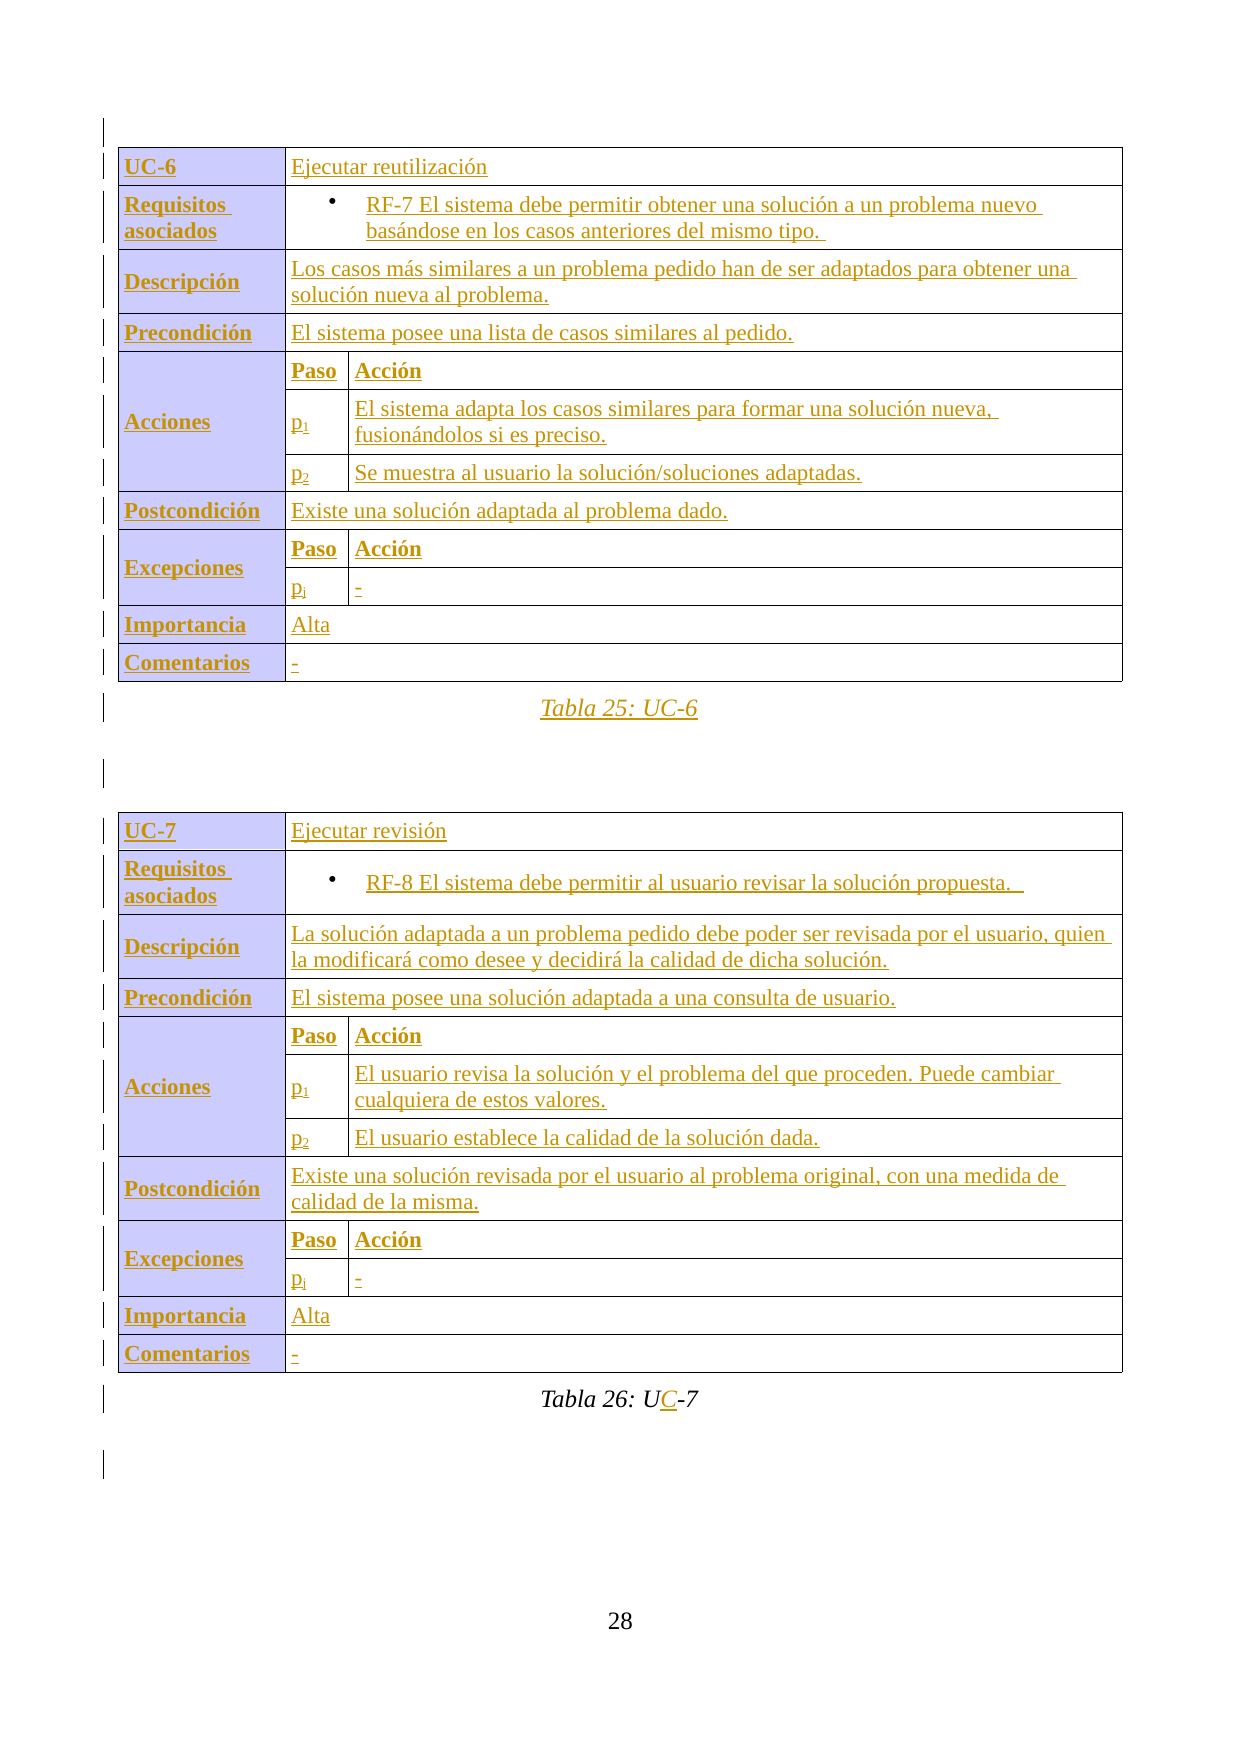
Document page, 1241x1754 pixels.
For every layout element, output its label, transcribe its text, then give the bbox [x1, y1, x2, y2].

table_cell Acción [349, 352, 1122, 389]
table_header UC-7 [119, 813, 285, 849]
table_cell p1 [286, 1055, 348, 1118]
table_cell Acciones [119, 1017, 285, 1156]
table_cell Acción [349, 1221, 1122, 1258]
table_cell Paso [286, 352, 348, 389]
table_cell Acción [349, 530, 1122, 567]
table_cell Comentarios [119, 1335, 285, 1372]
table_header Ejecutar reutilización [286, 148, 1122, 185]
table_cell Paso [286, 1017, 348, 1054]
table_cell Importancia [119, 606, 285, 643]
table_cell pj [286, 1259, 348, 1296]
table_cell El sistema posee una lista de casos similares al pedido. [286, 314, 1122, 351]
text Tabla 25: UC-6 [118, 693, 1122, 722]
table_cell RF-7 El sistema debe permitir obtener una solución a un problema nuevo basándose en los casos anteriores del mismo tipo. [286, 186, 1122, 249]
table_cell - [349, 568, 1122, 605]
table_cell Excepciones [119, 1221, 285, 1296]
table_cell Paso [286, 1221, 348, 1258]
table_cell La solución adaptada a un problema pedido debe poder ser revisada por el usuario, quien la modificará como desee y decidirá la calidad de dicha solución. [286, 915, 1122, 978]
text Tabla 26: UC-7 [118, 1384, 1122, 1413]
table_cell Descripción [119, 250, 285, 313]
table_cell El sistema posee una solución adaptada a una consulta de usuario. [286, 979, 1122, 1016]
table_cell Postcondición [119, 1157, 285, 1220]
table_cell Acción [349, 1017, 1122, 1054]
table_cell Importancia [119, 1297, 285, 1334]
table_cell RF-8 El sistema debe permitir al usuario revisar la solución propuesta. [286, 851, 1122, 914]
table_cell El usuario establece la calidad de la solución dada. [349, 1119, 1122, 1156]
table_header Ejecutar revisión [286, 813, 1122, 849]
table_cell Precondición [119, 979, 285, 1016]
table_cell Paso [286, 530, 348, 567]
table_cell Se muestra al usuario la solución/soluciones adaptadas. [349, 455, 1122, 491]
table_cell Acciones [119, 352, 285, 491]
table_cell Comentarios [119, 644, 285, 681]
table_cell Existe una solución revisada por el usuario al problema original, con una medida de calidad de la misma. [286, 1157, 1122, 1220]
table_cell El sistema adapta los casos similares para formar una solución nueva, fusionándolos si es preciso. [349, 390, 1122, 453]
table_cell Existe una solución adaptada al problema dado. [286, 492, 1122, 529]
table_cell - [286, 1335, 1122, 1372]
table_cell Alta [286, 1297, 1122, 1334]
table_cell pj [286, 568, 348, 605]
table_cell Precondición [119, 314, 285, 351]
table_cell p1 [286, 390, 348, 453]
table_cell - [349, 1259, 1122, 1296]
table_cell Alta [286, 606, 1122, 643]
table_cell Los casos más similares a un problema pedido han de ser adaptados para obtener una solución nueva al problema. [286, 250, 1122, 313]
table_cell p2 [286, 1119, 348, 1156]
table_cell p2 [286, 455, 348, 491]
table_cell Requisitos asociados [119, 186, 285, 249]
table_cell Descripción [119, 915, 285, 978]
table_cell Requisitos asociados [119, 851, 285, 914]
table_cell Postcondición [119, 492, 285, 529]
table_cell El usuario revisa la solución y el problema del que proceden. Puede cambiar cualquiera de estos valores. [349, 1055, 1122, 1118]
table_cell - [286, 644, 1122, 681]
table_header UC-6 [119, 148, 285, 185]
table_cell Excepciones [119, 530, 285, 605]
